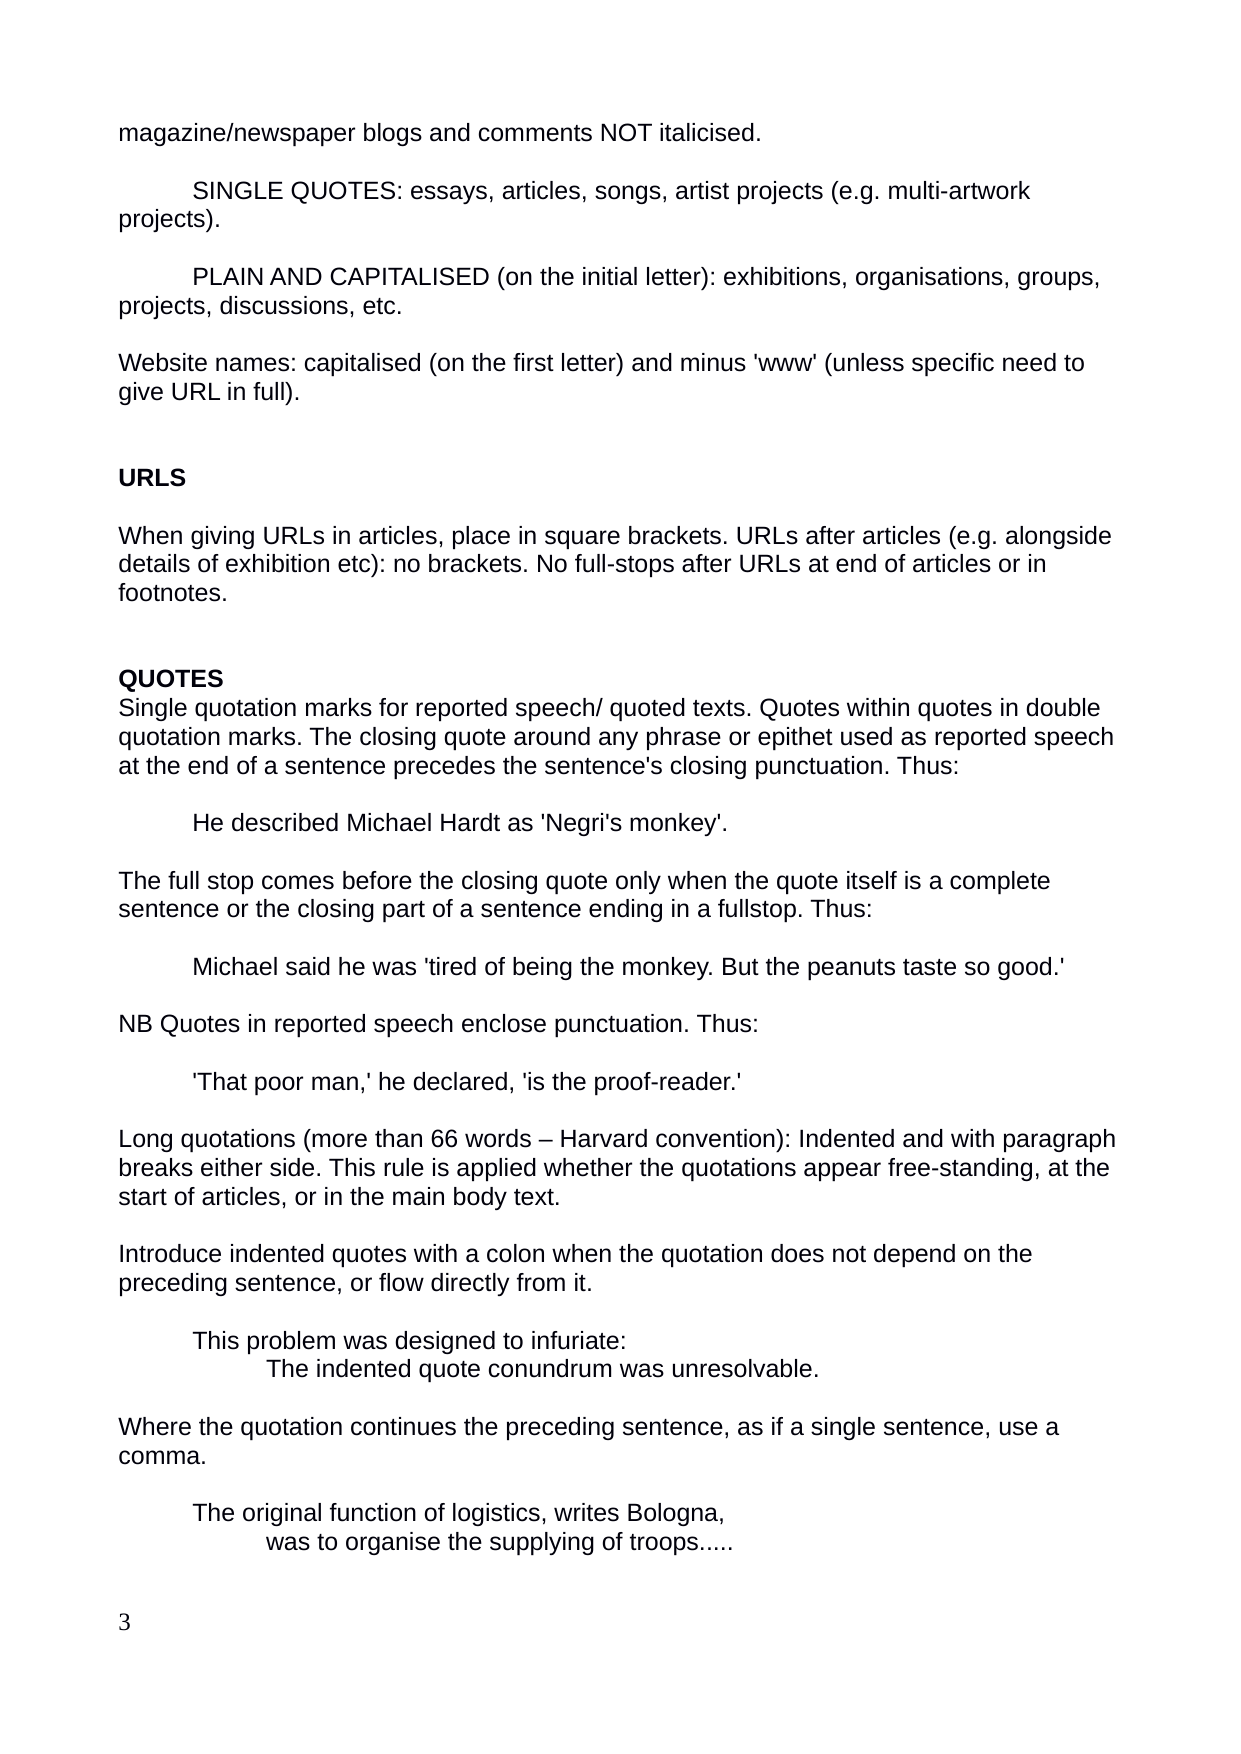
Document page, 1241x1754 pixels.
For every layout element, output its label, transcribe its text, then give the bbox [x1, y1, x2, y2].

text QUOTES [118, 664, 1122, 693]
text magazine/newspaper blogs and comments NOT italicised. [118, 118, 1122, 147]
text NB Quotes in reported speech enclose punctuation. Thus: [118, 1009, 1122, 1038]
text Website names: capitalised (on the first letter) and minus 'www' (unless specific need to give URL in full). [118, 348, 1122, 406]
text When giving URLs in articles, place in square brackets. URLs after articles (e.g. alongside details of exhibition etc): no brackets. No full-stops after URLs at end of articles or in footnotes. [118, 521, 1122, 607]
text Single quotation marks for reported speech/ quoted texts. Quotes within quotes in double quotation marks. The closing quote around any phrase or epithet used as reported speech at the end of a sentence precedes the sentence's closing punctuation. Thus: [118, 693, 1122, 779]
text URLS [118, 463, 1122, 492]
text 'That poor man,' he declared, 'is the proof-reader.' [118, 1067, 1122, 1096]
text SINGLE QUOTES: essays, articles, songs, artist projects (e.g. multi-artwork projects). [118, 176, 1122, 233]
text PLAIN AND CAPITALISED (on the initial letter): exhibitions, organisations, groups, projects, discussions, etc. [118, 262, 1122, 319]
text The full stop comes before the closing quote only when the quote itself is a complete sentence or the closing part of a sentence ending in a fullstop. Thus: [118, 866, 1122, 923]
text Michael said he was 'tired of being the monkey. But the peanuts taste so good.' [118, 952, 1122, 981]
text The indented quote conundrum was unresolvable. [192, 1354, 1122, 1383]
text Long quotations (more than 66 words – Harvard convention): Indented and with paragraph breaks either side. This rule is applied whether the quotations appear free-standing, at the start of articles, or in the main body text. [118, 1124, 1122, 1211]
text This problem was designed to infuriate: [192, 1326, 1122, 1354]
text Introduce indented quotes with a colon when the quotation does not depend on the preceding sentence, or flow directly from it. [118, 1239, 1122, 1297]
text He described Michael Hardt as 'Negri's monkey'. [118, 808, 1122, 837]
text was to organise the supplying of troops..... [192, 1527, 1122, 1556]
text Where the quotation continues the preceding sentence, as if a single sentence, use a comma. [118, 1412, 1122, 1469]
text The original function of logistics, writes Bologna, [192, 1498, 1122, 1527]
